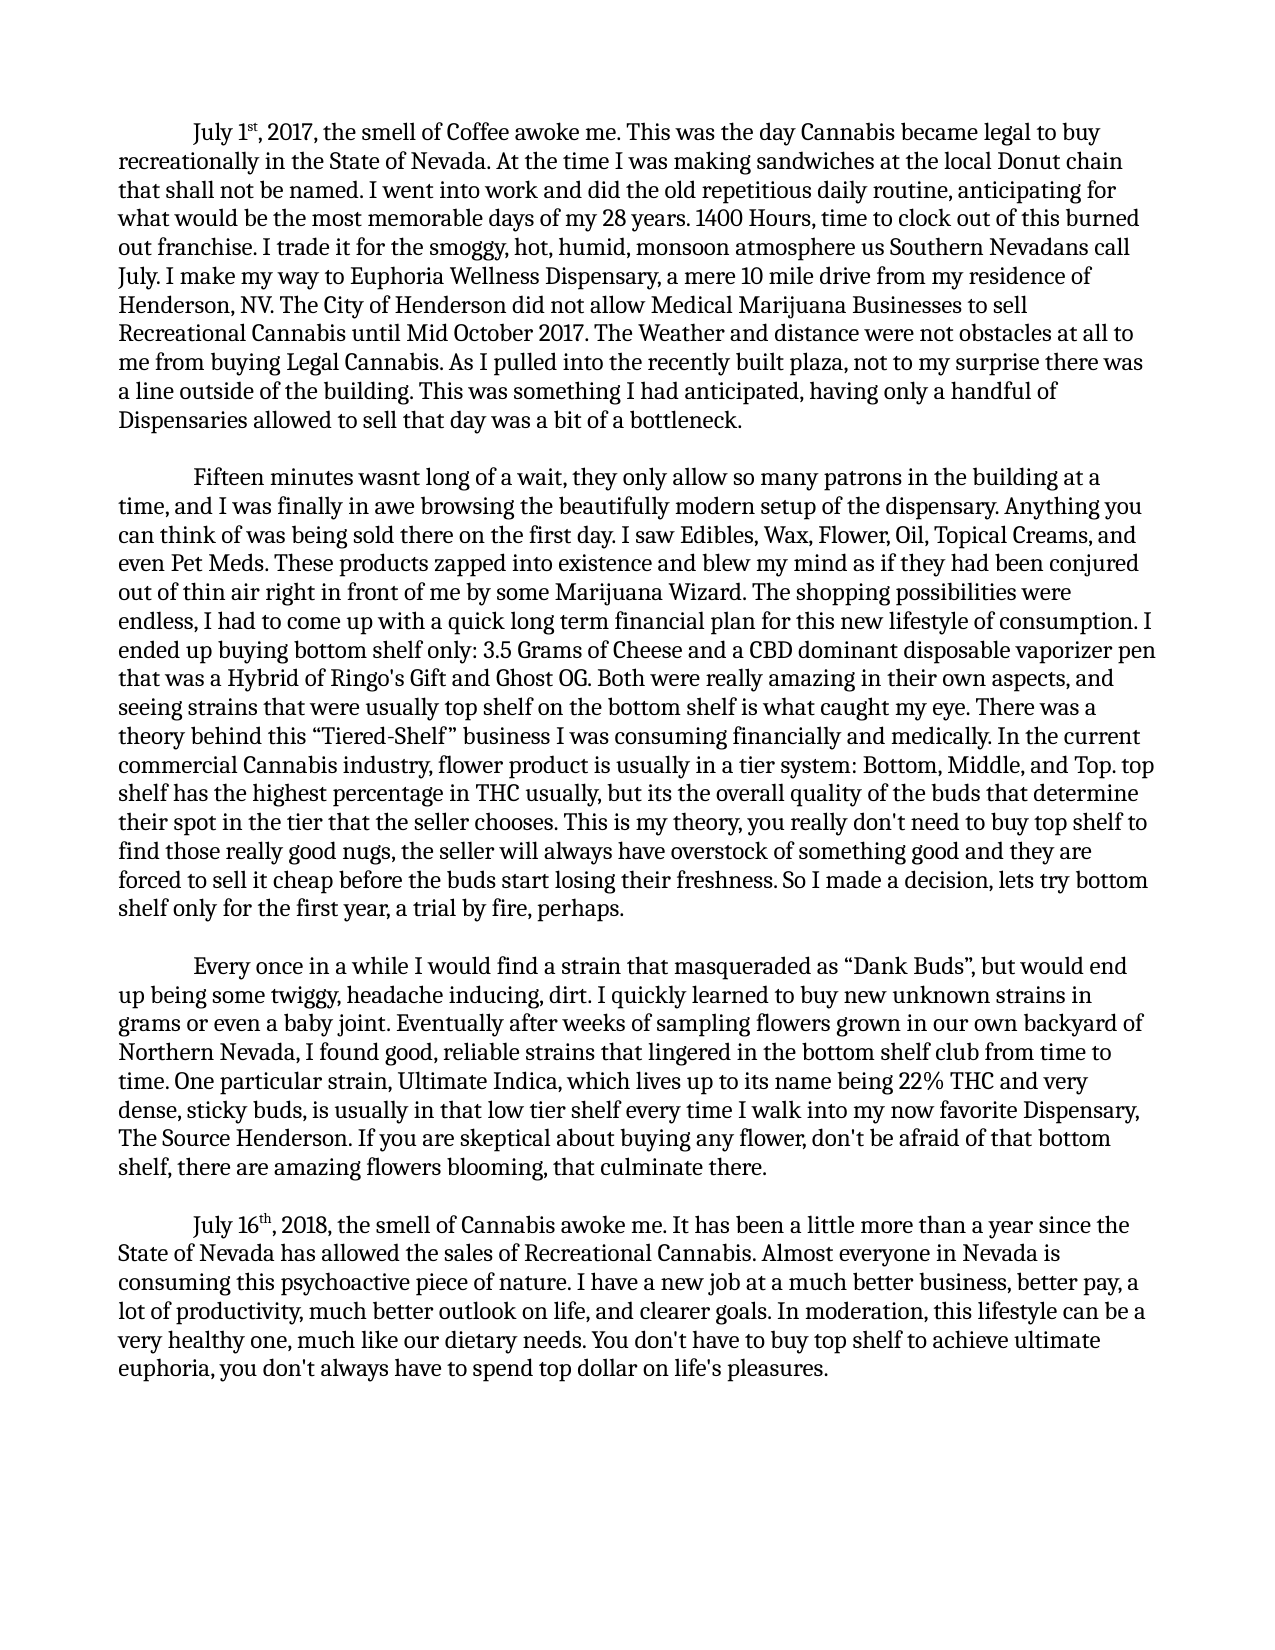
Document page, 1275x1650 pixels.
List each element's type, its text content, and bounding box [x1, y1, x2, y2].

text Fifteen minutes wasnt long of a wait, they only allow so many patrons in the building at a time, and I was finally in awe browsing the beautifully modern setup of the dispensary. Anything you can think of was being sold there on the first day. I saw Edibles, Wax, Flower, Oil, Topical Creams, and even Pet Meds. These products zapped into existence and blew my mind as if they had been conjured out of thin air right in front of me by some Marijuana Wizard. The shopping possibilities were endless, I had to come up with a quick long term financial plan for this new lifestyle of consumption. I ended up buying bottom shelf only: 3.5 Grams of Cheese and a CBD dominant disposable vaporizer pen that was a Hybrid of Ringo's Gift and Ghost OG. Both were really amazing in their own aspects, and seeing strains that were usually top shelf on the bottom shelf is what caught my eye. There was a theory behind this “Tiered-Shelf” business I was consuming financially and medically. In the current commercial Cannabis industry, flower product is usually in a tier system: Bottom, Middle, and Top. top shelf has the highest percentage in THC usually, but its the overall quality of the buds that determine their spot in the tier that the seller chooses. This is my theory, you really don't need to buy top shelf to find those really good nugs, the seller will always have overstock of something good and they are forced to sell it cheap before the buds start losing their freshness. So I made a decision, lets try bottom shelf only for the first year, a trial by fire, perhaps. [118, 463, 1157, 923]
text July 16th, 2018, the smell of Cannabis awoke me. It has been a little more than a year since the State of Nevada has allowed the sales of Recreational Cannabis. Almost everyone in Nevada is consuming this psychoactive piece of nature. I have a new job at a much better business, better pay, a lot of productivity, much better outlook on life, and clearer goals. In moderation, this lifestyle can be a very healthy one, much like our dietary needs. You don't have to buy top shelf to achieve ultimate euphoria, you don't always have to spend top dollar on life's pleasures. [118, 1211, 1157, 1383]
text Every once in a while I would find a strain that masqueraded as “Dank Buds”, but would end up being some twiggy, headache inducing, dirt. I quickly learned to buy new unknown strains in grams or even a baby joint. Eventually after weeks of sampling flowers grown in our own backyard of Northern Nevada, I found good, reliable strains that lingered in the bottom shelf club from time to time. One particular strain, Ultimate Indica, which lives up to its name being 22% THC and very dense, sticky buds, is usually in that low tier shelf every time I walk into my now favorite Dispensary, The Source Henderson. If you are skeptical about buying any flower, don't be afraid of that bottom shelf, there are amazing flowers blooming, that culminate there. [118, 952, 1157, 1182]
text July 1st, 2017, the smell of Coffee awoke me. This was the day Cannabis became legal to buy recreationally in the State of Nevada. At the time I was making sandwiches at the local Donut chain that shall not be named. I went into work and did the old repetitious daily routine, anticipating for what would be the most memorable days of my 28 years. 1400 Hours, time to clock out of this burned out franchise. I trade it for the smoggy, hot, humid, monsoon atmosphere us Southern Nevadans call July. I make my way to Euphoria Wellness Dispensary, a mere 10 mile drive from my residence of Henderson, NV. The City of Henderson did not allow Medical Marijuana Businesses to sell Recreational Cannabis until Mid October 2017. The Weather and distance were not obstacles at all to me from buying Legal Cannabis. As I pulled into the recently built plaza, not to my surprise there was a line outside of the building. This was something I had anticipated, having only a handful of Dispensaries allowed to sell that day was a bit of a bottleneck. [118, 118, 1157, 434]
